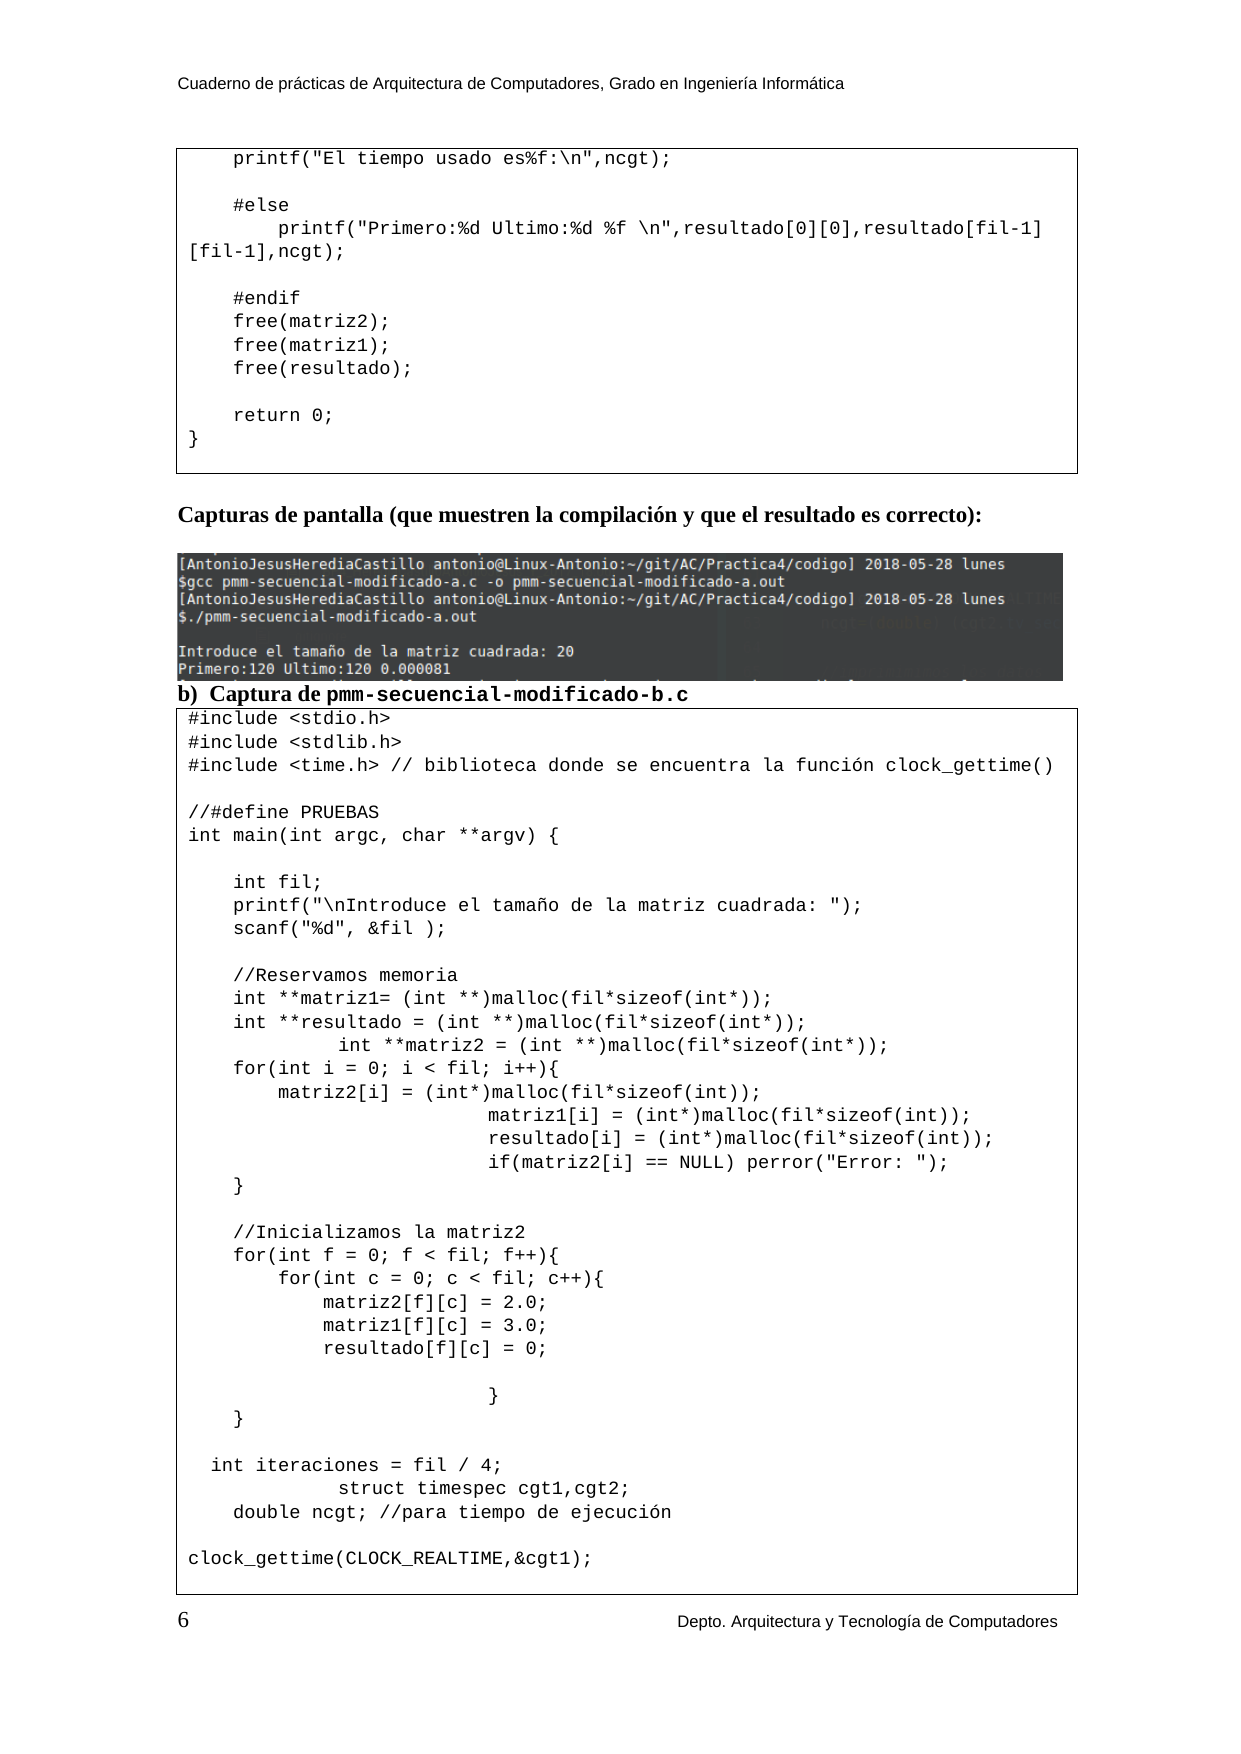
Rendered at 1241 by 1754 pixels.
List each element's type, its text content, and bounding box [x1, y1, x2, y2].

text b) Captura de pmm-secuencial-modificado-b.c [177, 681, 1063, 708]
picture [177, 553, 1063, 681]
table_header printf("El tiempo usado es%f:\n",ncgt); #else printf("Primero:%d Ultimo:%d %f \n",resultado[0][0],resultado[fil-1][fil-1],ncgt); #endif free(matriz2); free(matriz1); free(resultado); return 0; } [177, 149, 1077, 473]
table_header #include <stdio.h> #include <stdlib.h> #include <time.h> // biblioteca donde se encuentra la función clock_gettime() //#define PRUEBAS int main(int argc, char **argv) { int fil; printf("\nIntroduce el tamaño de la matriz cuadrada: "); scanf("%d", &fil ); //Reservamos memoria int **matriz1= (int **)malloc(fil*sizeof(int*)); int **resultado = (int **)malloc(fil*sizeof(int*)); int **matriz2 = (int **)malloc(fil*sizeof(int*)); for(int i = 0; i < fil; i++){ matriz2[i] = (int*)malloc(fil*sizeof(int)); matriz1[i] = (int*)malloc(fil*sizeof(int)); resultado[i] = (int*)malloc(fil*sizeof(int)); if(matriz2[i] == NULL) perror("Error: "); } //Inicializamos la matriz2 for(int f = 0; f < fil; f++){ for(int c = 0; c < fil; c++){ matriz2[f][c] = 2.0; matriz1[f][c] = 3.0; resultado[f][c] = 0; } } int iteraciones = fil / 4; struct timespec cgt1,cgt2; double ncgt; //para tiempo de ejecución clock_gettime(CLOCK_REALTIME,&cgt1); [177, 709, 1077, 1594]
text Capturas de pantalla (que muestren la compilación y que el resultado es correcto): [177, 501, 1063, 527]
